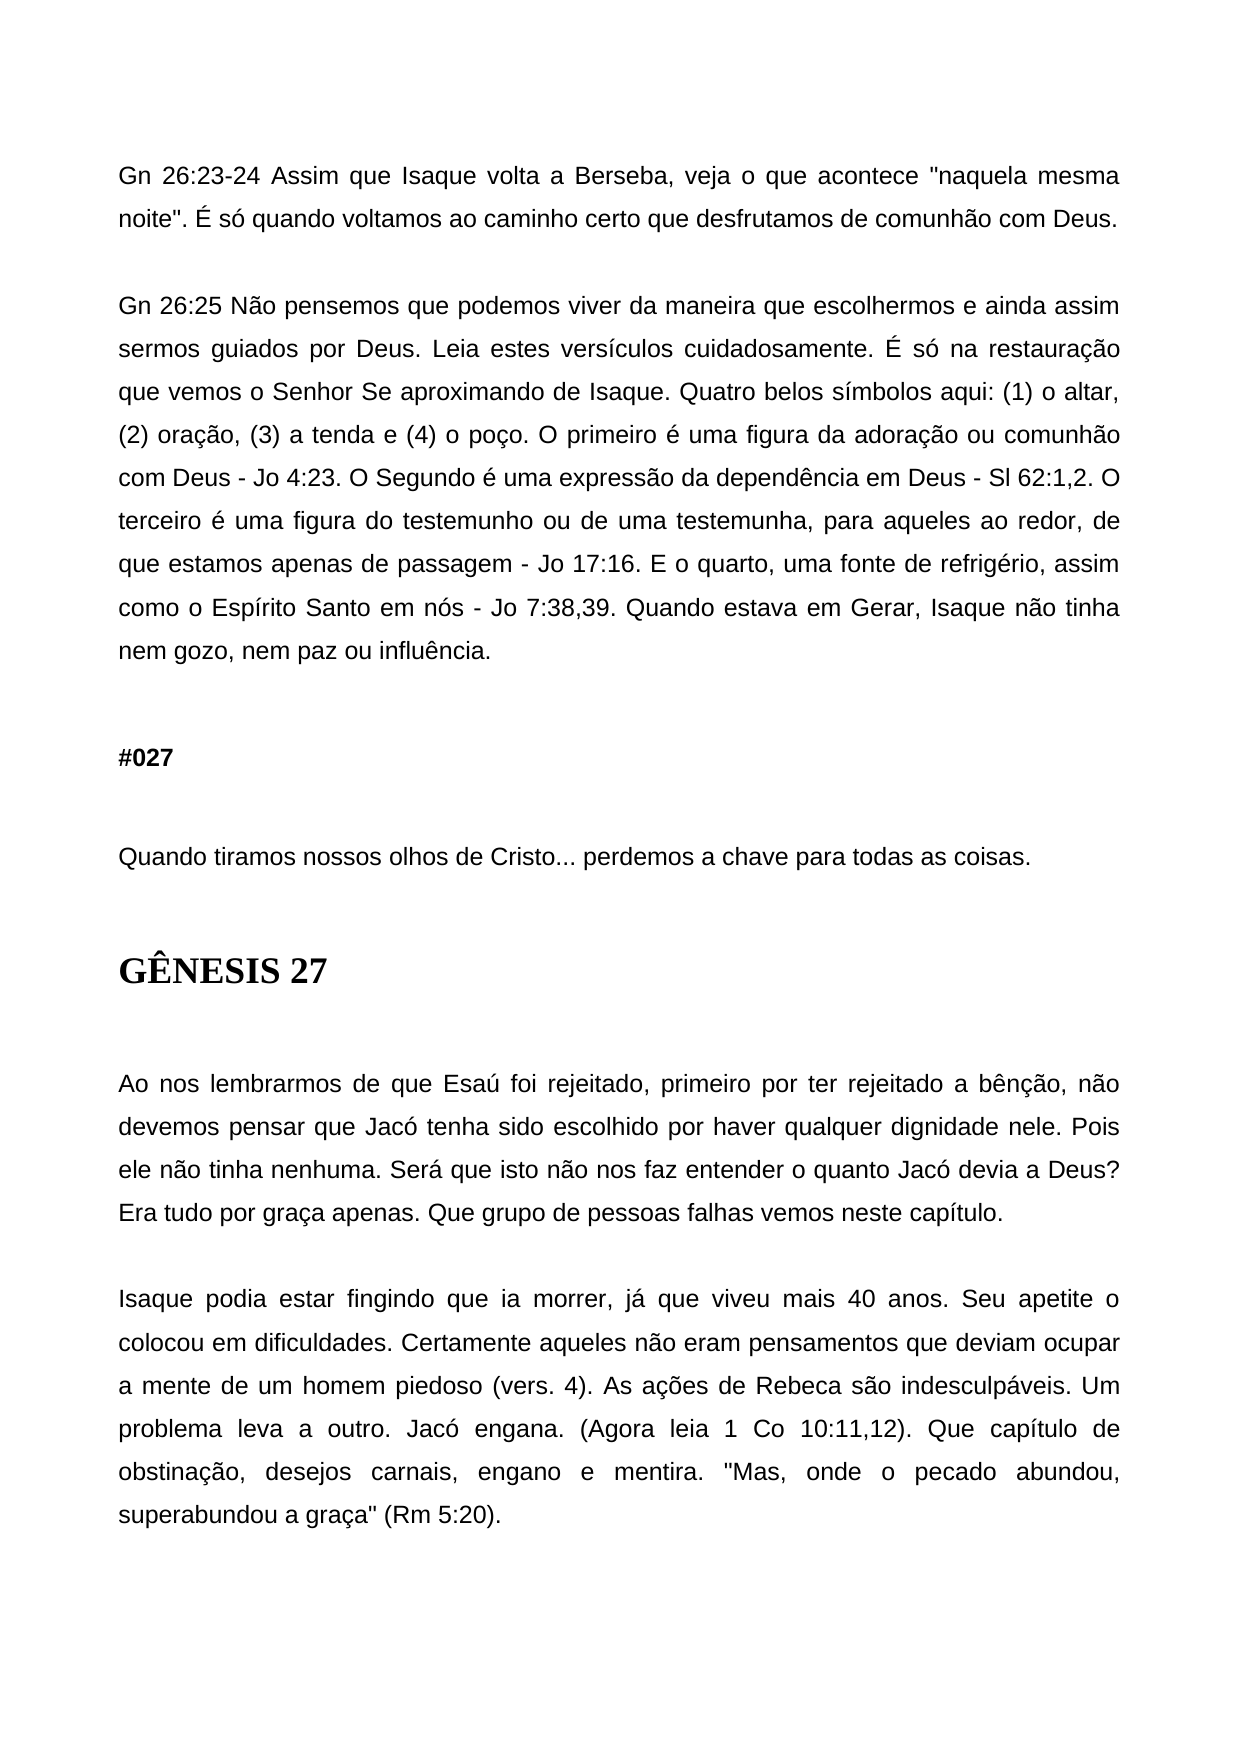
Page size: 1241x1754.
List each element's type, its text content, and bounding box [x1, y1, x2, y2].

subtitle #027 [118, 743, 1122, 771]
subtitle GÊNESIS 27 [118, 948, 1122, 992]
text Gn 26:25 Não pensemos que podemos viver da maneira que escolhermos e ainda assim sermos guiados por Deus. Leia estes versículos cuidadosamente. É só na restauração que vemos o Senhor Se aproximando de Isaque. Quatro belos símbolos aqui: (1) o altar, (2) oração, (3) a tenda e (4) o poço. O primeiro é uma figura da adoração ou comunhão com Deus - Jo 4:23. O Segundo é uma expressão da dependência em Deus - Sl 62:1,2. O terceiro é uma figura do testemunho ou de uma testemunha, para aqueles ao redor, de que estamos apenas de passagem - Jo 17:16. E o quarto, uma fonte de refrigério, assim como o Espírito Santo em nós - Jo 7:38,39. Quando estava em Gerar, Isaque não tinha nem gozo, nem paz ou influência. [118, 291, 1122, 664]
text Ao nos lembrarmos de que Esaú foi rejeitado, primeiro por ter rejeitado a bênção, não devemos pensar que Jacó tenha sido escolhido por haver qualquer dignidade nele. Pois ele não tinha nenhuma. Será que isto não nos faz entender o quanto Jacó devia a Deus? Era tudo por graça apenas. Que grupo de pessoas falhas vemos neste capítulo. [118, 1069, 1122, 1227]
text Isaque podia estar fingindo que ia morrer, já que viveu mais 40 anos. Seu apetite o colocou em dificuldades. Certamente aqueles não eram pensamentos que deviam ocupar a mente de um homem piedoso (vers. 4). As ações de Rebeca são indesculpáveis. Um problema leva a outro. Jacó engana. (Agora leia 1 Co 10:11,12). Que capítulo de obstinação, desejos carnais, engano e mentira. "Mas, onde o pecado abundou, superabundou a graça" (Rm 5:20). [118, 1284, 1122, 1529]
text Quando tiramos nossos olhos de Cristo... perdemos a chave para todas as coisas. [118, 841, 1122, 870]
text Gn 26:23-24 Assim que Isaque volta a Berseba, veja o que acontece "naquela mesma noite". É só quando voltamos ao caminho certo que desfrutamos de comunhão com Deus. [118, 161, 1122, 233]
